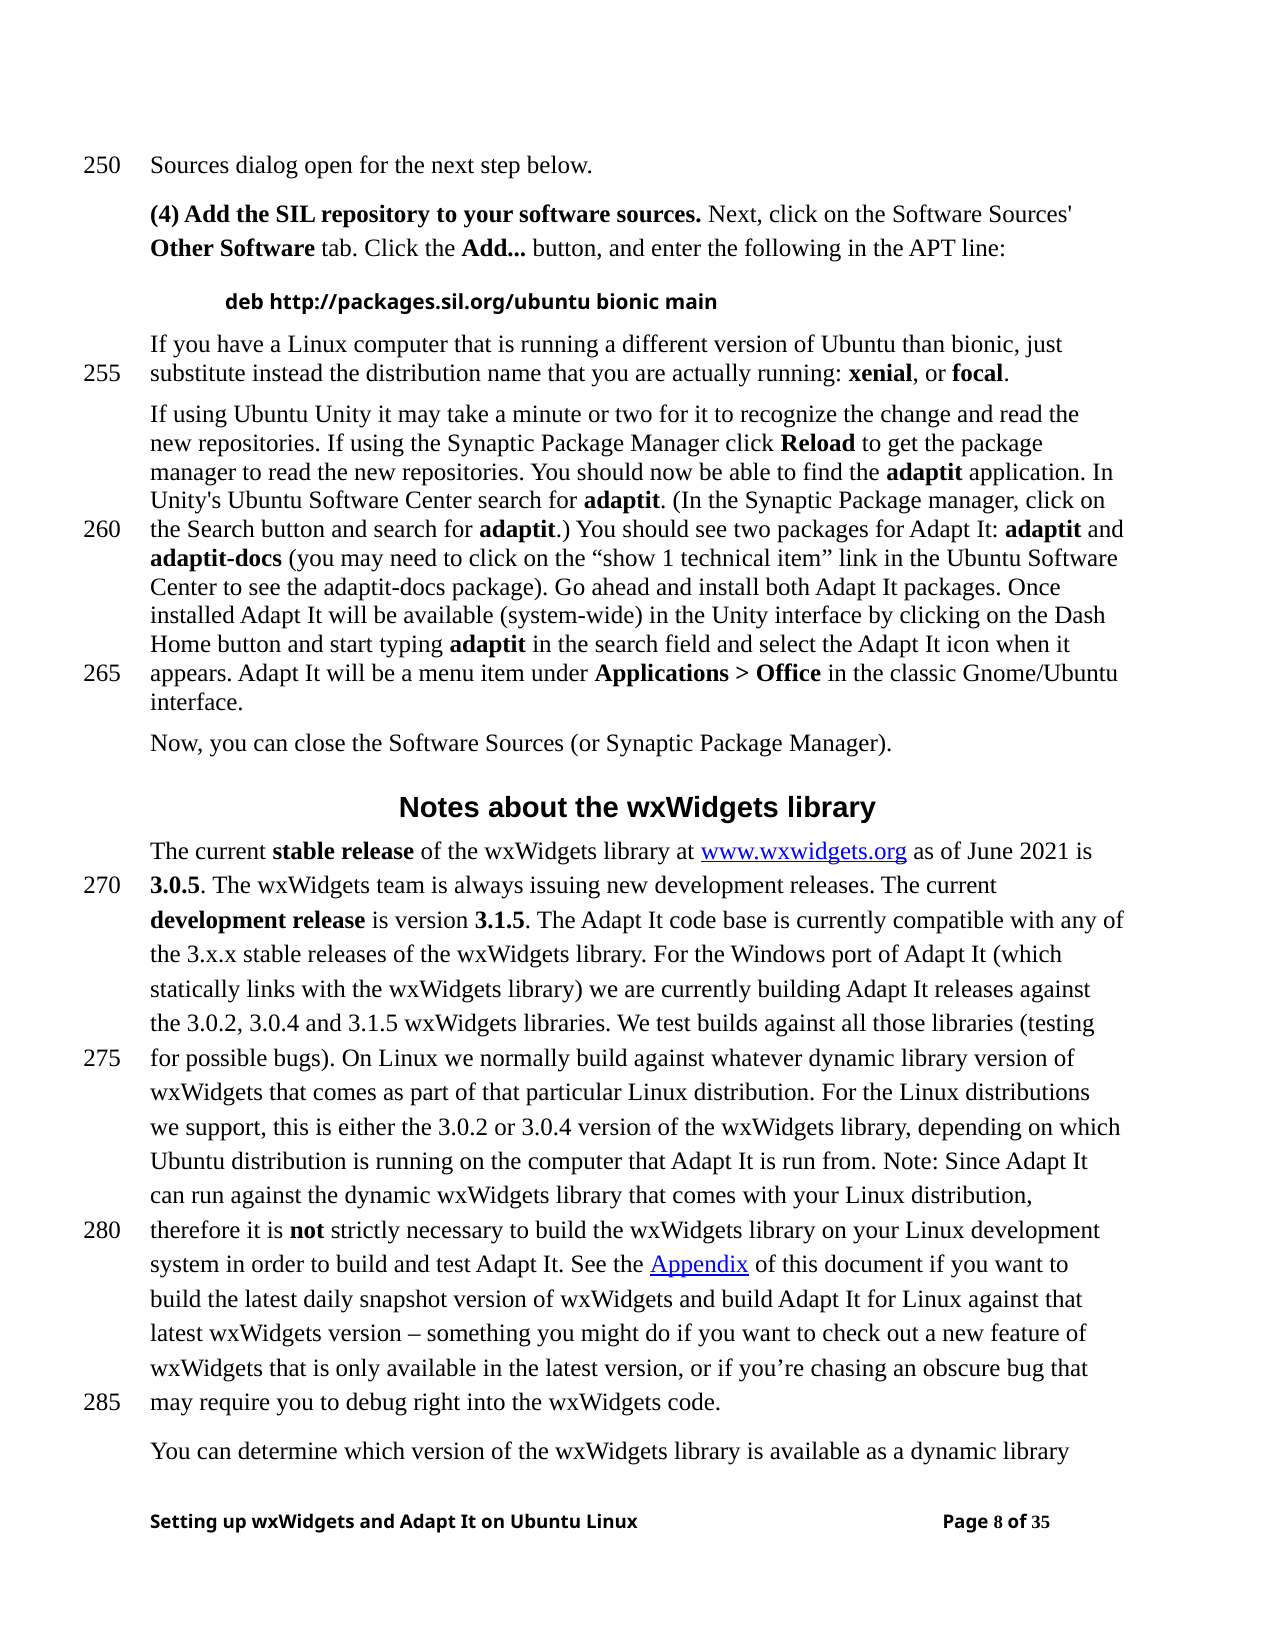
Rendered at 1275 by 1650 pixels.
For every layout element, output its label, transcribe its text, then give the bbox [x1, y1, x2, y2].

subtitle Notes about the wxWidgets library [150, 790, 1125, 824]
text You can determine which version of the wxWidgets library is available as a dynamic library [150, 1436, 1125, 1465]
text If using Ubuntu Unity it may take a minute or two for it to recognize the change and read the new repositories. If using the Synaptic Package Manager click Reload to get the package manager to read the new repositories. You should now be able to find the adaptit application. In Unity's Ubuntu Software Center search for adaptit. (In the Synaptic Package manager, click on the Search button and search for adaptit.) You should see two packages for Adapt It: adaptit and adaptit-docs (you may need to click on the “show 1 technical item” link in the Ubuntu Software Center to see the adaptit-docs package). Go ahead and install both Adapt It packages. Once installed Adapt It will be available (system-wide) in the Unity interface by clicking on the Dash Home button and start typing adaptit in the search field and select the Adapt It icon when it appears. Adapt It will be a menu item under Applications > Office in the classic Gnome/Ubuntu interface. [150, 399, 1125, 715]
text The current stable release of the wxWidgets library at www.wxwidgets.org as of June 2021 is 3.0.5. The wxWidgets team is always issuing new development releases. The current development release is version 3.1.5. The Adapt It code base is currently compatible with any of the 3.x.x stable releases of the wxWidgets library. For the Windows port of Adapt It (which statically links with the wxWidgets library) we are currently building Adapt It releases against the 3.0.2, 3.0.4 and 3.1.5 wxWidgets libraries. We test builds against all those libraries (testing for possible bugs). On Linux we normally build against whatever dynamic library version of wxWidgets that comes as part of that particular Linux distribution. For the Linux distributions we support, this is either the 3.0.2 or 3.0.4 version of the wxWidgets library, depending on which Ubuntu distribution is running on the computer that Adapt It is run from. Note: Since Adapt It can run against the dynamic wxWidgets library that comes with your Linux distribution, therefore it is not strictly necessary to build the wxWidgets library on your Linux development system in order to build and test Adapt It. See the Appendix of this document if you want to build the latest daily snapshot version of wxWidgets and build Adapt It for Linux against that latest wxWidgets version – something you might do if you want to check out a new feature of wxWidgets that is only available in the latest version, or if you’re chasing an obscure bug that may require you to debug right into the wxWidgets code. [150, 836, 1125, 1416]
text If you have a Linux computer that is running a different version of Ubuntu than bionic, just substitute instead the distribution name that you are actually running: xenial, or focal. [150, 329, 1125, 387]
text deb http://packages.sil.org/ubuntu bionic main [150, 283, 1125, 317]
text Now, you can close the Software Sources (or Synaptic Package Manager). [150, 728, 1125, 757]
text Sources dialog open for the next step below. [150, 150, 1125, 179]
text (4) Add the SIL repository to your software sources. Next, click on the Software Sources' Other Software tab. Click the Add... button, and enter the following in the APT line: [150, 199, 1125, 262]
